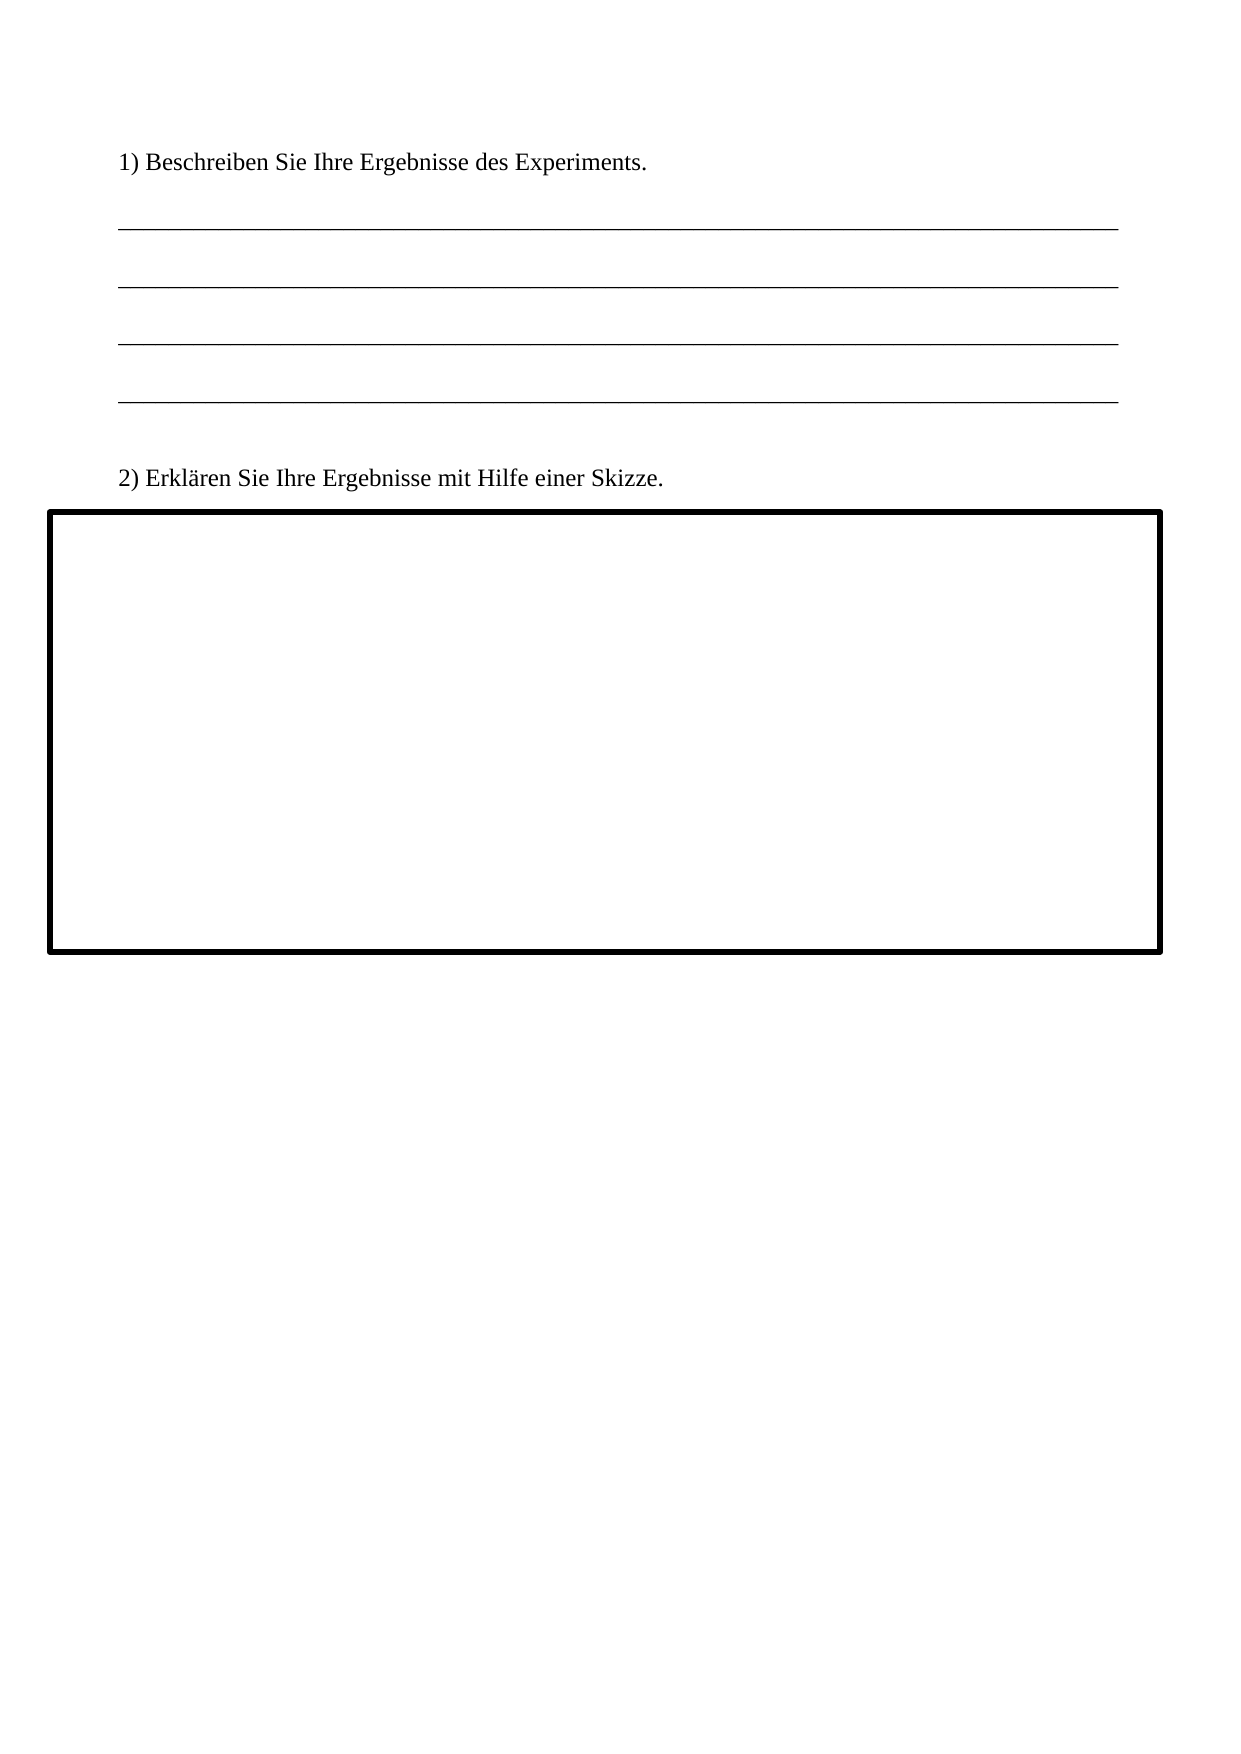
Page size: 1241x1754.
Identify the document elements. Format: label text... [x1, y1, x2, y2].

text ________________________________________________________________________________ [118, 377, 1122, 406]
text ________________________________________________________________________________ [118, 262, 1122, 291]
text ________________________________________________________________________________ [118, 204, 1122, 233]
text ________________________________________________________________________________ [118, 319, 1122, 348]
text 1) Beschreiben Sie Ihre Ergebnisse des Experiments. [118, 147, 1122, 176]
text 2) Erklären Sie Ihre Ergebnisse mit Hilfe einer Skizze. [118, 463, 1122, 492]
